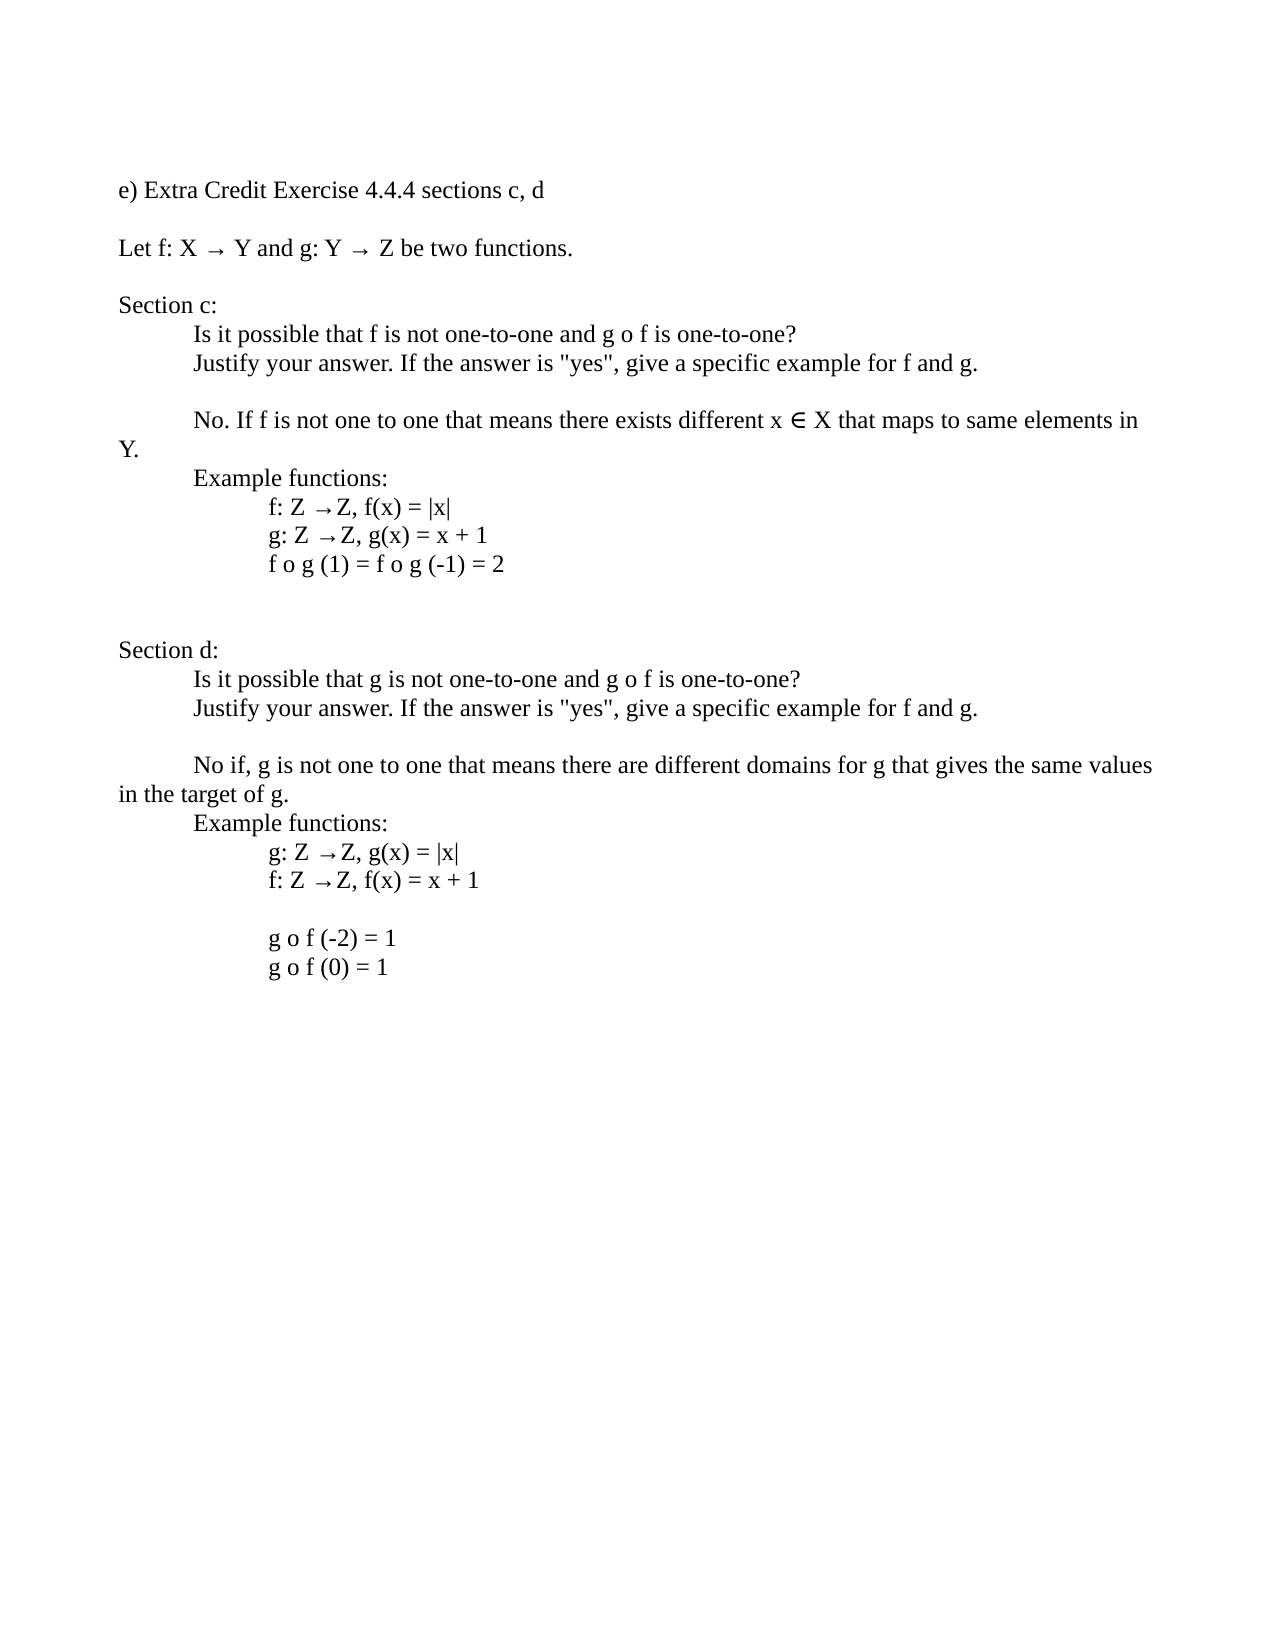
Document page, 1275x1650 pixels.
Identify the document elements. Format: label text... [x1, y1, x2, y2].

text Example functions: [118, 463, 1157, 492]
text g: Z →Z, g(x) = x + 1 [118, 521, 1157, 549]
text No if, g is not one to one that means there are different domains for g that gives the same values in the target of g. [118, 751, 1157, 808]
text Justify your answer. If the answer is "yes", give a specific example for f and g. [118, 348, 1157, 377]
text Is it possible that g is not one-to-one and g ο f is one-to-one? [118, 664, 1157, 693]
text g o f (-2) = 1 [118, 923, 1157, 952]
text g: Z →Z, g(x) = |x| [118, 837, 1157, 866]
text e) Extra Credit Exercise 4.4.4 sections c, d [118, 176, 1157, 204]
text f o g (1) = f o g (-1) = 2 [118, 549, 1157, 578]
text g o f (0) = 1 [118, 952, 1157, 981]
text Let f: X → Y and g: Y → Z be two functions. [118, 233, 1157, 262]
text Section c: [118, 291, 1157, 319]
text Is it possible that f is not one-to-one and g ο f is one-to-one? [118, 319, 1157, 348]
text No. If f is not one to one that means there exists different x ∈ X that maps to same elements in Y. [118, 406, 1157, 463]
text Justify your answer. If the answer is "yes", give a specific example for f and g. [118, 693, 1157, 722]
text Example functions: [118, 808, 1157, 837]
text f: Z →Z, f(x) = |x| [118, 492, 1157, 521]
text f: Z →Z, f(x) = x + 1 [118, 866, 1157, 894]
text Section d: [118, 636, 1157, 664]
